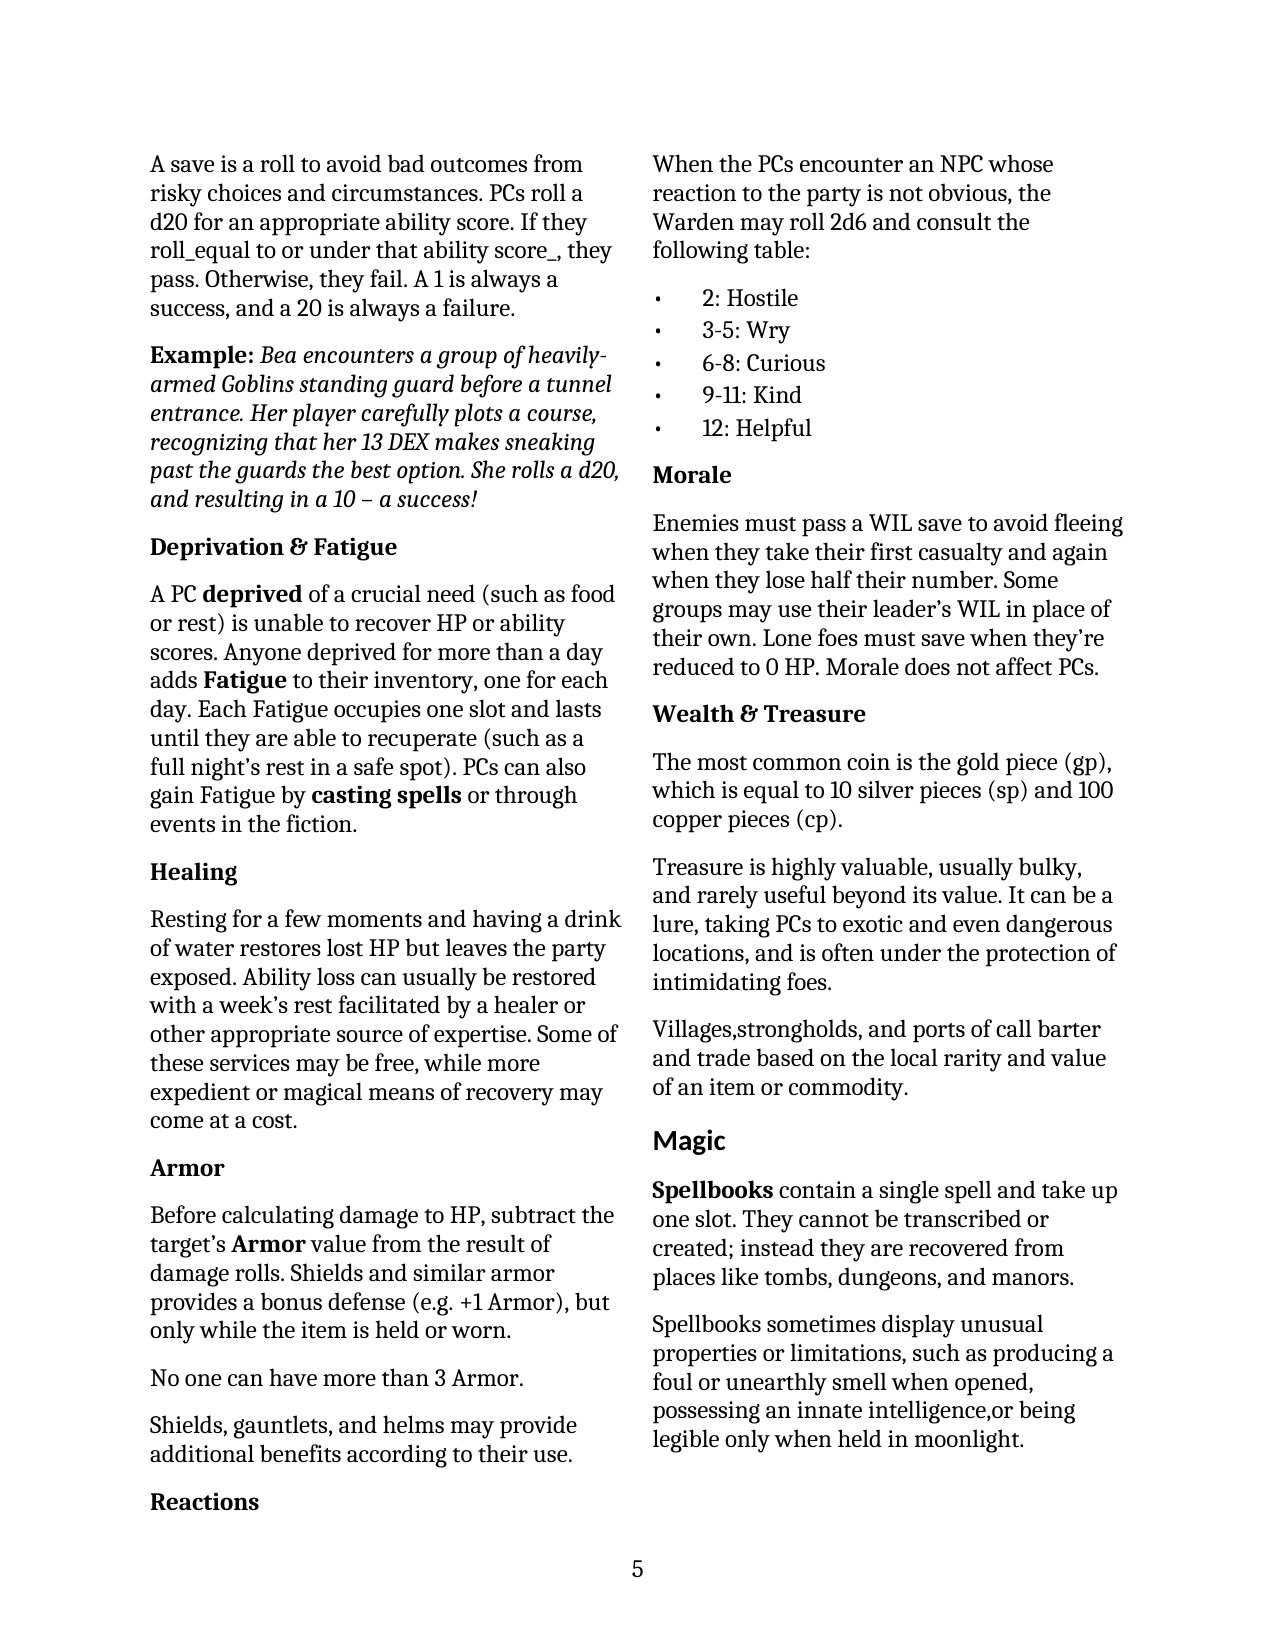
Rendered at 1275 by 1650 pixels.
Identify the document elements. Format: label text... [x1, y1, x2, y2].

text A save is a roll to avoid bad outcomes from risky choices and circumstances. PCs roll a d20 for an appropriate ability score. If they roll_equal to or under that ability score_, they pass. Otherwise, they fail. A 1 is always a success, and a 20 is always a failure. [150, 150, 622, 322]
text Shields, gauntlets, and helms may provide additional benefits according to their use. [150, 1411, 622, 1469]
list 6-8: Curious [652, 349, 1125, 377]
list 2: Hostile [652, 284, 1125, 312]
text Treasure is highly valuable, usually bulky, and rarely useful beyond its value. It can be a lure, taking PCs to exotic and even dangerous locations, and is often under the protection of intimidating foes. [652, 852, 1125, 996]
text No one can have more than 3 Armor. [150, 1364, 622, 1392]
text Example: Bea encounters a group of heavily-armed Goblins standing guard before a tunnel entrance. Her player carefully plots a course, recognizing that her 13 DEX makes sneaking past the guards the best option. She rolls a d20, and resulting in a 10 – a success! [150, 341, 622, 514]
text Reactions [150, 1487, 622, 1516]
text The most common coin is the gold piece (gp), which is equal to 10 silver pieces (sp) and 100 copper pieces (cp). [652, 747, 1125, 834]
text Morale [652, 461, 1125, 490]
text Wealth & Treasure [652, 700, 1125, 729]
text Spellbooks sometimes display unusual properties or limitations, such as producing a foul or unearthly smell when opened, possessing an innate intelligence,or being legible only when held in moonlight. [652, 1310, 1125, 1454]
text Before calculating damage to HP, subtract the target’s Armor value from the result of damage rolls. Shields and similar armor provides a bonus defense (e.g. +1 Armor), but only while the item is held or worn. [150, 1201, 622, 1345]
text Resting for a few moments and having a drink of water restores lost HP but leaves the party exposed. Ability loss can usually be restored with a week’s rest facilitated by a healer or other appropriate source of expertise. Some of these services may be free, while more expedient or magical means of recovery may come at a cost. [150, 905, 622, 1135]
text A PC deprived of a crucial need (such as food or rest) is unable to recover HP or ability scores. Anyone deprived for more than a day adds Fatigue to their inventory, one for each day. Each Fatigue occupies one slot and lasts until they are able to recuperate (such as a full night’s rest in a safe spot). PCs can also gain Fatigue by casting spells or through events in the fiction. [150, 580, 622, 839]
subtitle Magic [652, 1122, 1125, 1158]
text Armor [150, 1154, 622, 1182]
text Villages,strongholds, and ports of call barter and trade based on the local rarity and value of an item or commodity. [652, 1015, 1125, 1101]
text Deprivation & Fatigue [150, 532, 622, 561]
text Healing [150, 857, 622, 886]
text When the PCs encounter an NPC whose reaction to the party is not obvious, the Warden may roll 2d6 and consult the following table: [652, 150, 1125, 265]
list 3-5: Wry [652, 316, 1125, 345]
text Enemies must pass a WIL save to avoid fleeing when they take their first casualty and again when they lose half their number. Some groups may use their leader’s WIL in place of their own. Lone foes must save when they’re reduced to 0 HP. Morale does not affect PCs. [652, 509, 1125, 681]
text Spellbooks contain a single spell and take up one slot. They cannot be transcribed or created; instead they are recovered from places like tombs, dungeons, and manors. [652, 1176, 1125, 1291]
list 12: Helpful [652, 414, 1125, 442]
list 9-11: Kind [652, 381, 1125, 410]
